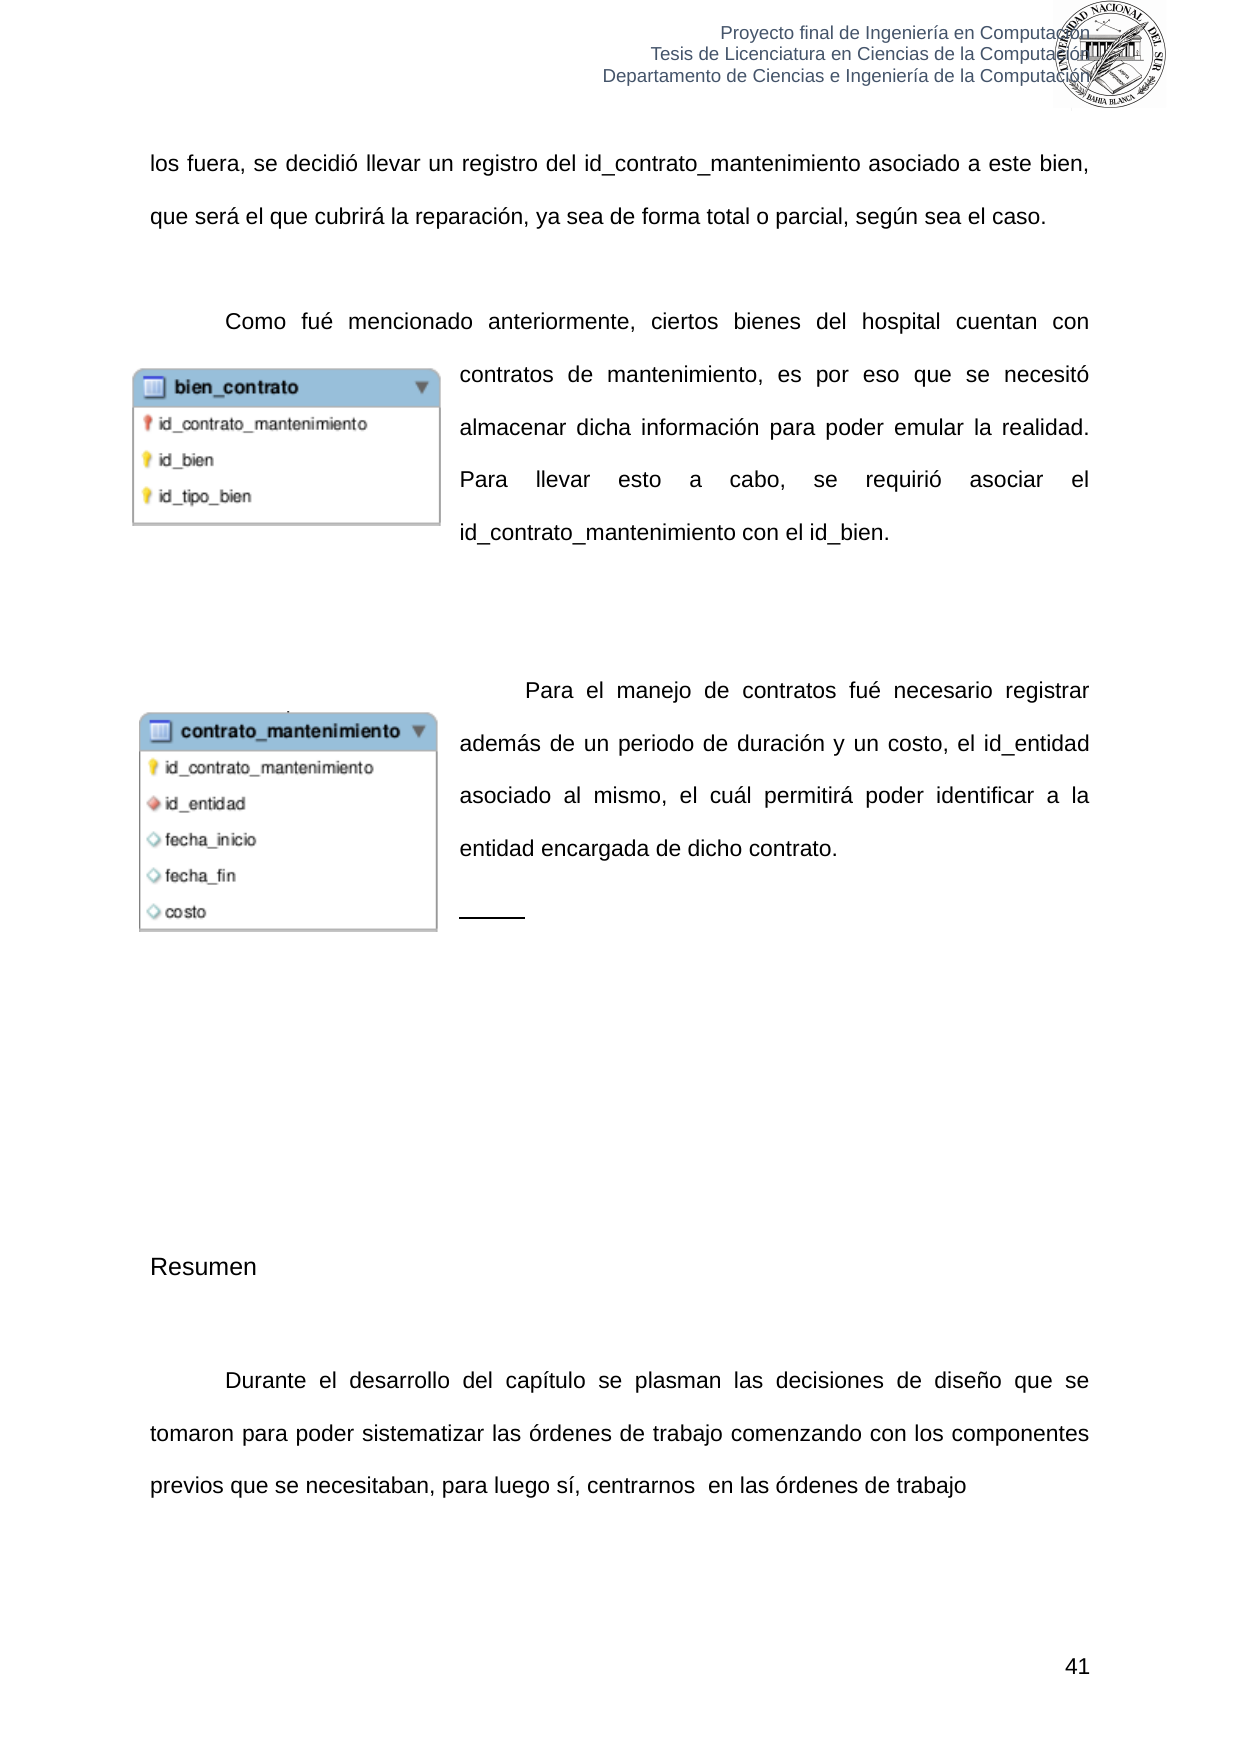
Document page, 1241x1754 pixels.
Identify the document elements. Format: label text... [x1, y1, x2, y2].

text Resumen [150, 1252, 1090, 1281]
picture [139, 711, 441, 932]
picture [131, 367, 441, 526]
picture [1053, 0, 1167, 108]
text los fuera, se decidió llevar un registro del id_contrato_mantenimiento asociado a este bien, que será el que cubrirá la reparación, ya sea de forma total o parcial, según sea el caso. [150, 150, 1090, 229]
text Durante el desarrollo del capítulo se plasman las decisiones de diseño que se tomaron para poder sistematizar las órdenes de trabajo comenzando con los componentes previos que se necesitaban, para luego sí, centrarnos en las órdenes de trabajo [150, 1367, 1090, 1499]
text Como fué mencionado anteriormente, ciertos bienes del hospital cuentan con contratos de mantenimiento, es por eso que se necesitó almacenar dicha información para poder emular la realidad. Para llevar esto a cabo, se requirió asociar el id_contrato_mantenimiento con el id_bien. [150, 308, 1090, 545]
text Para el manejo de contratos fué necesario registrar además de un periodo de duración y un costo, el id_entidad asociado al mismo, el cuál permitirá poder identificar a la entidad encargada de dicho contrato. [150, 677, 1090, 862]
